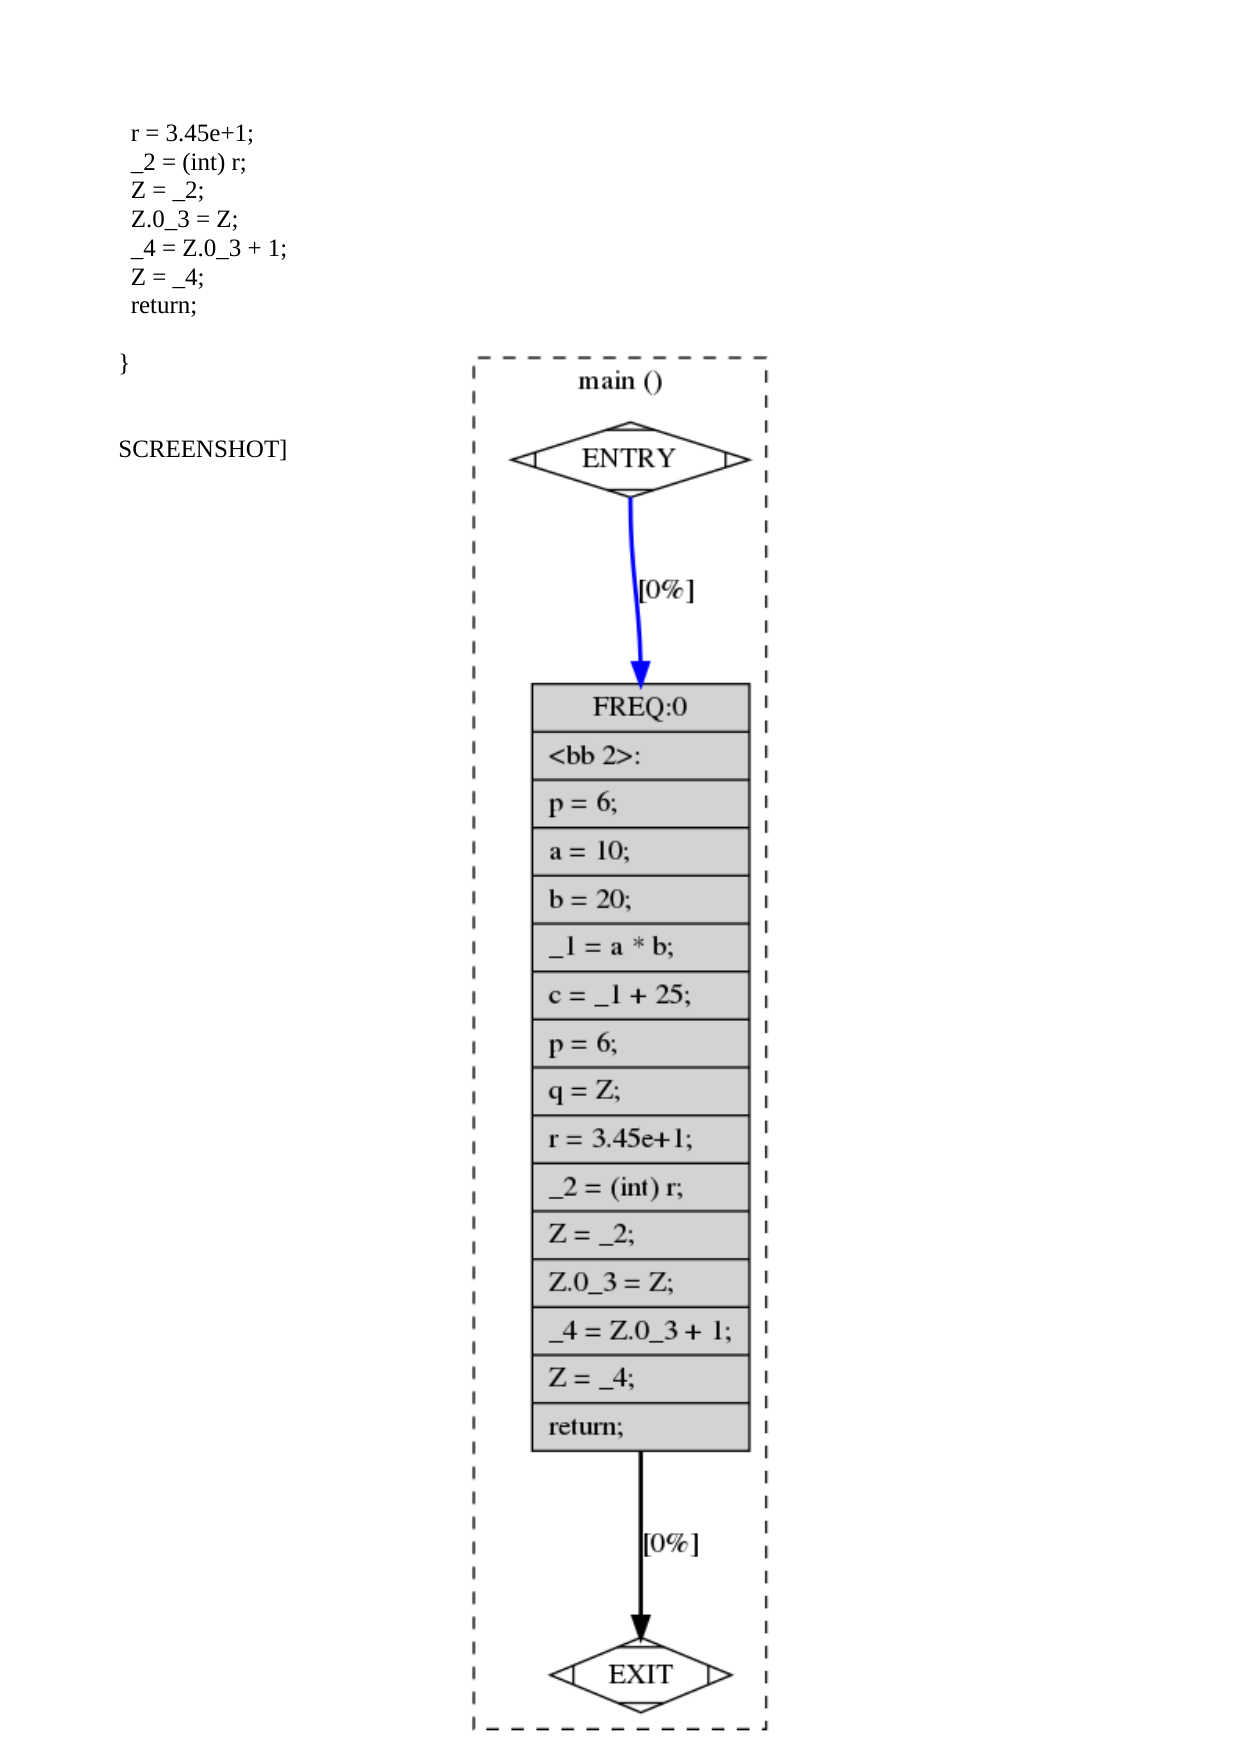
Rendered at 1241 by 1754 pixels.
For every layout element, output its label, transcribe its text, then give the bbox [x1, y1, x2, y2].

text Z = _4; [118, 262, 1122, 291]
text [792, 434, 1122, 463]
text Z.0_3 = Z; [118, 204, 1122, 233]
picture [449, 333, 792, 1754]
text SCREENSHOT] [118, 434, 449, 463]
text _2 = (int) r; [118, 147, 1122, 176]
text [792, 348, 1122, 377]
text _4 = Z.0_3 + 1; [118, 233, 1122, 262]
text return; [118, 291, 1122, 319]
text } [118, 348, 449, 377]
text r = 3.45e+1; [118, 118, 1122, 147]
text Z = _2; [118, 176, 1122, 204]
